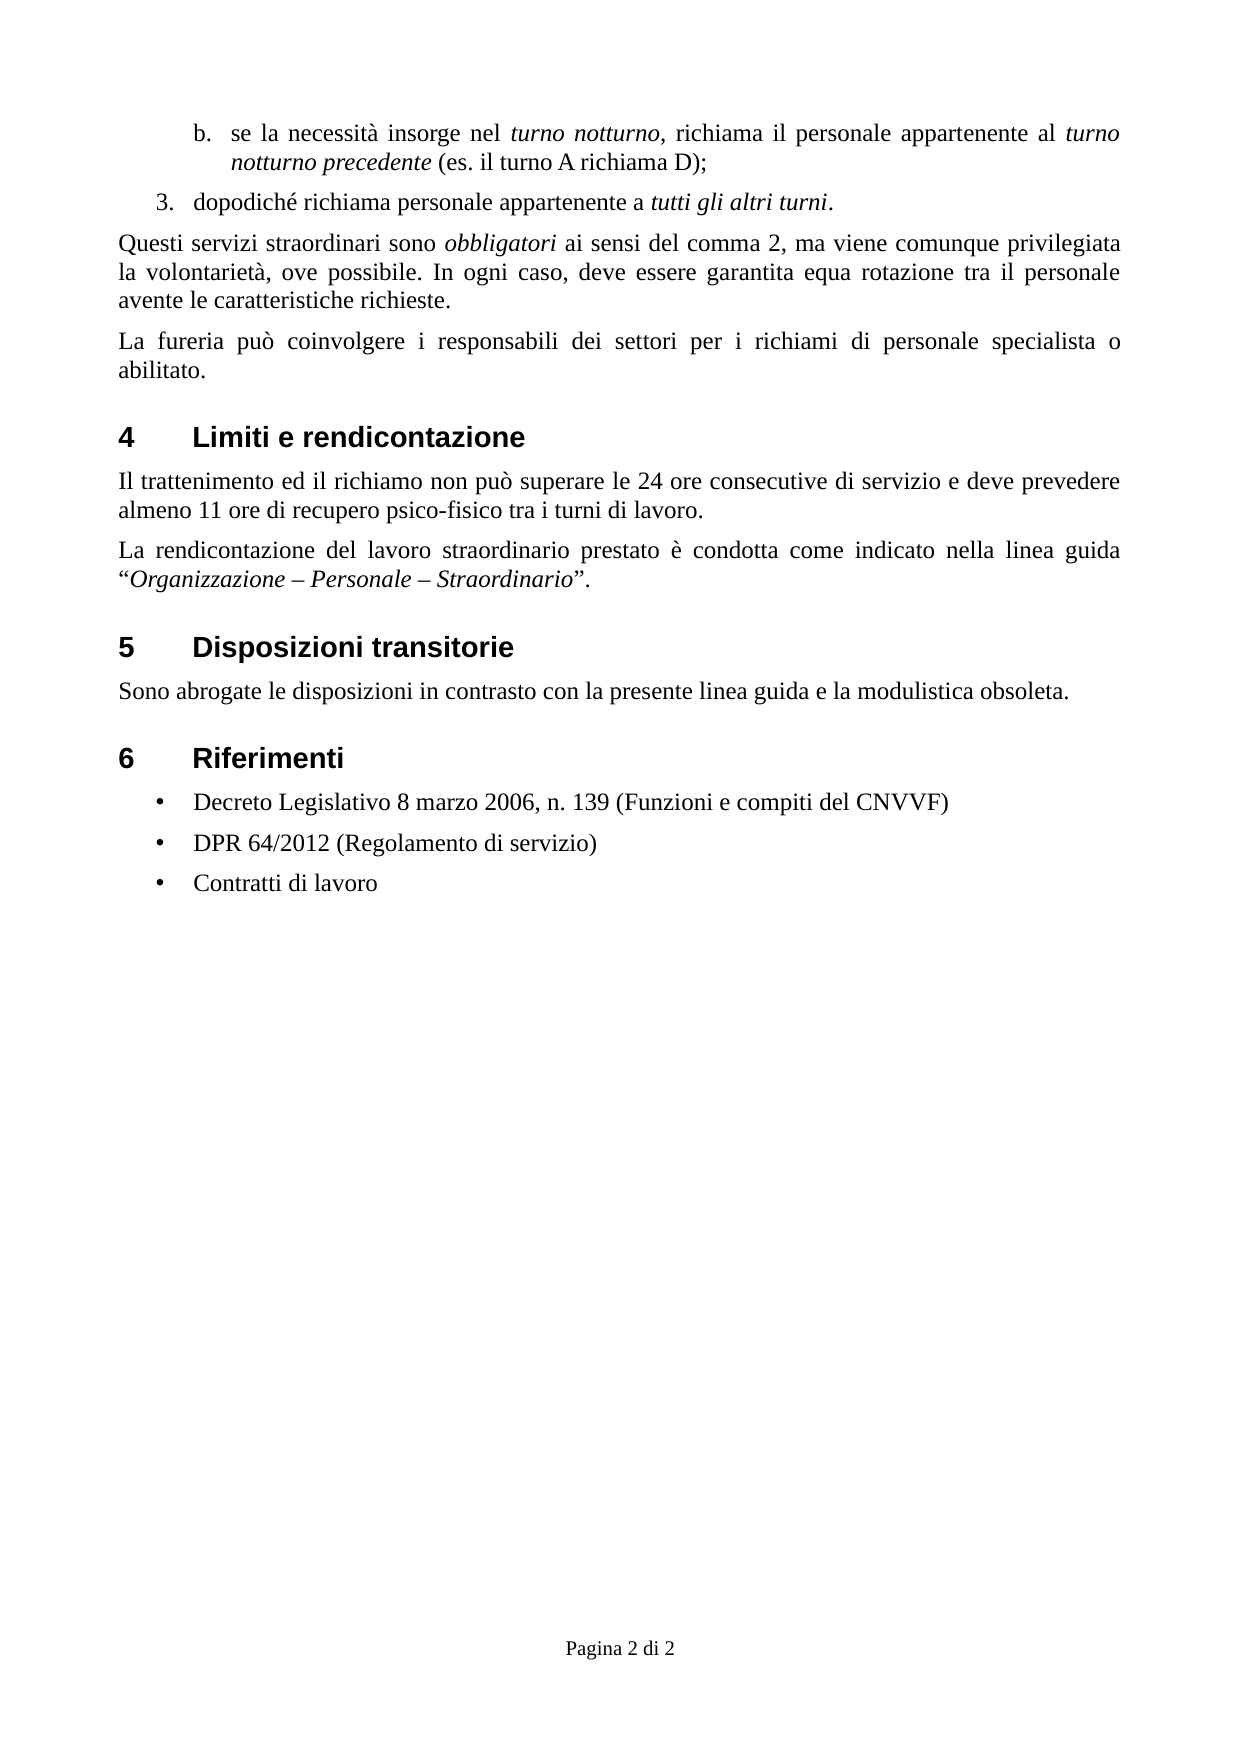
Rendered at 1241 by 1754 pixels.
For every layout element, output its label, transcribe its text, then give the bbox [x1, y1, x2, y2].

text Il trattenimento ed il richiamo non può superare le 24 ore consecutive di servizio e deve prevedere almeno 11 ore di recupero psico-fisico tra i turni di lavoro. [118, 466, 1122, 524]
text Questi servizi straordinari sono obbligatori ai sensi del comma 2, ma viene comunque privilegiata la volontarietà, ove possibile. In ogni caso, deve essere garantita equa rotazione tra il personale avente le caratteristiche richieste. [118, 228, 1122, 314]
list Decreto Legislativo 8 marzo 2006, n. 139 (Funzioni e compiti del CNVVF) [156, 787, 1122, 816]
list dopodiché richiama personale appartenente a tutti gli altri turni. [156, 187, 1122, 216]
list Contratti di lavoro [156, 868, 1122, 897]
text La rendicontazione del lavoro straordinario prestato è condotta come indicato nella linea guida “Organizzazione – Personale – Straordinario”. [118, 536, 1122, 593]
list se la necessità insorge nel turno notturno, richiama il personale appartenente al turno notturno precedente (es. il turno A richiama D); [193, 118, 1122, 176]
text La fureria può coinvolgere i responsabili dei settori per i richiami di personale specialista o abilitato. [118, 326, 1122, 383]
subtitle Limiti e rendicontazione [118, 420, 1122, 454]
subtitle Disposizioni transitorie [118, 630, 1122, 663]
text Sono abrogate le disposizioni in contrasto con la presente linea guida e la modulistica obsoleta. [118, 676, 1122, 704]
subtitle Riferimenti [118, 741, 1122, 775]
list DPR 64/2012 (Regolamento di servizio) [156, 828, 1122, 857]
